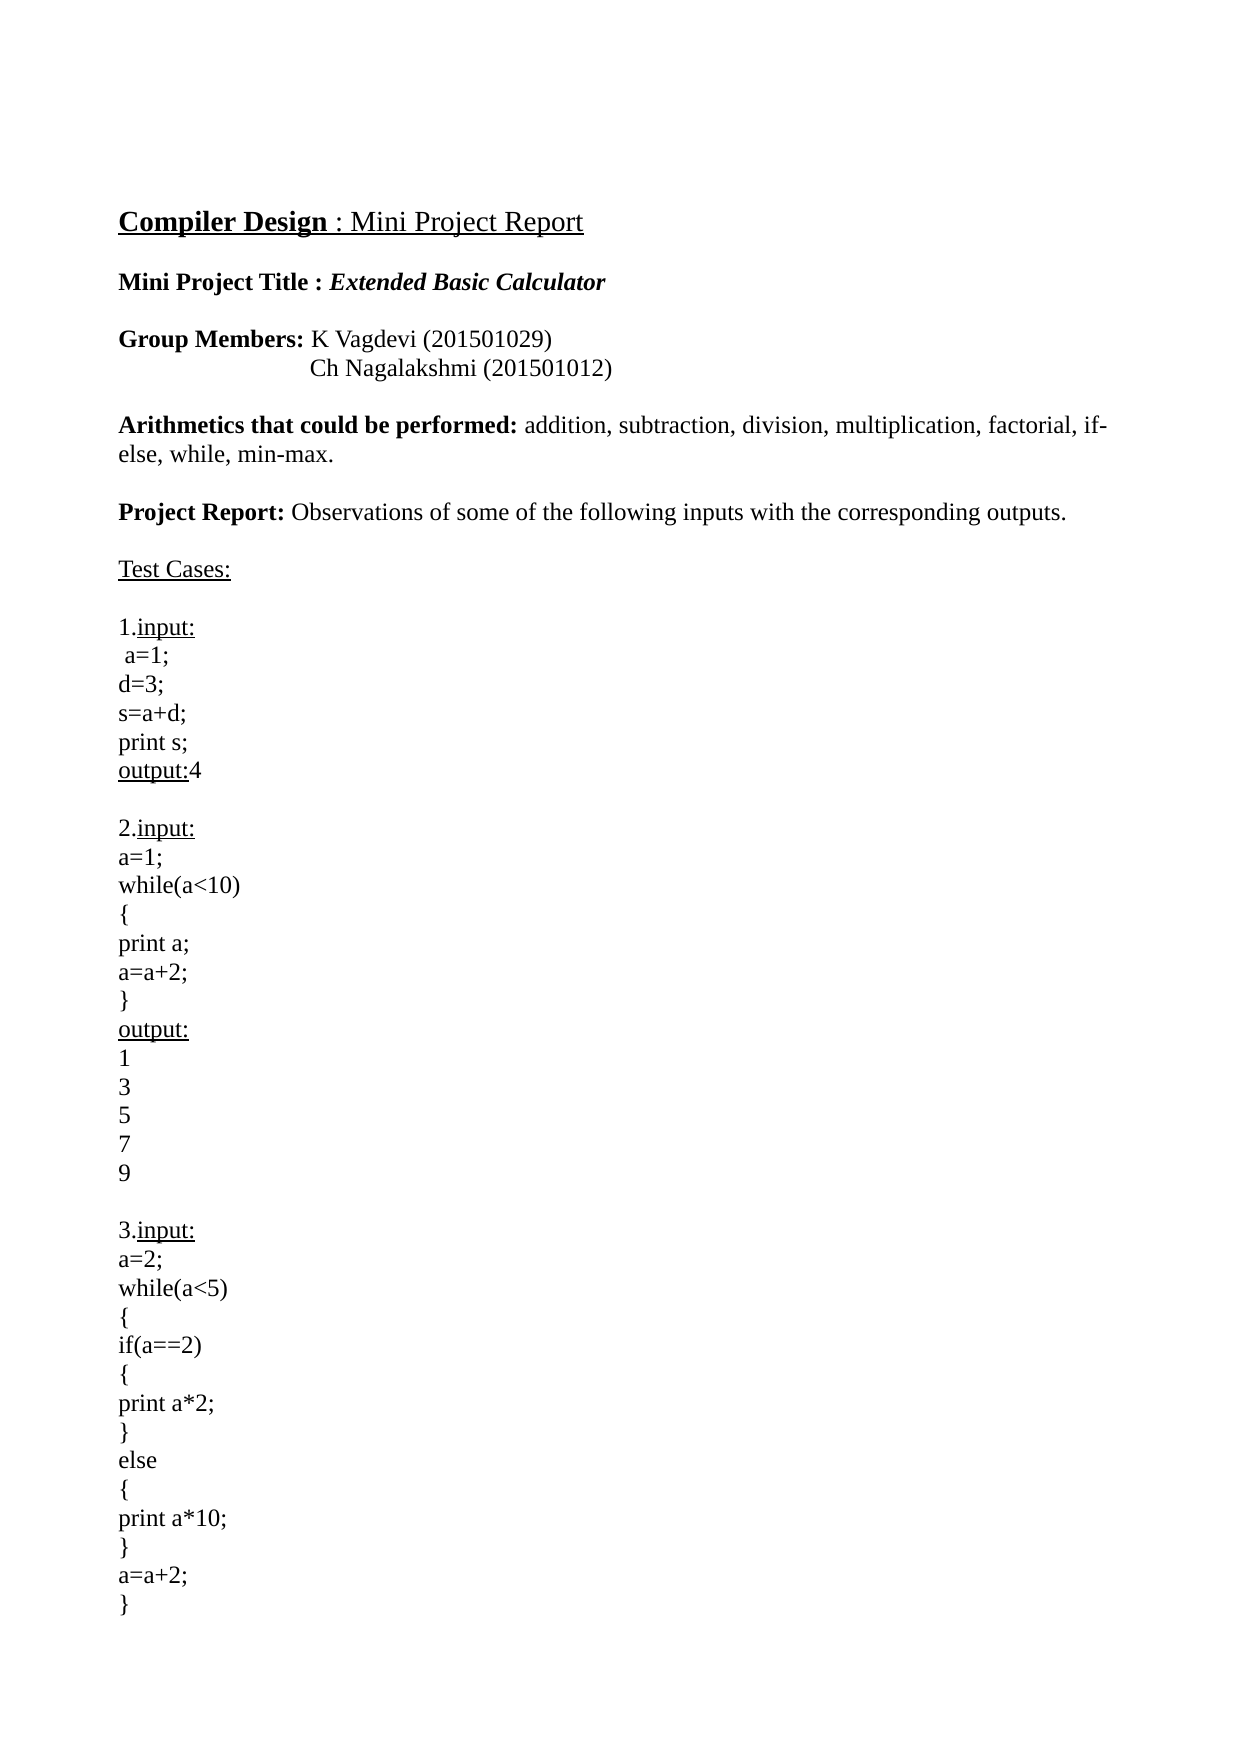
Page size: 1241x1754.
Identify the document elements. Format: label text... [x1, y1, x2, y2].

text s=a+d; [118, 698, 1122, 727]
text 1 [118, 1043, 1122, 1072]
text Ch Nagalakshmi (201501012) [118, 353, 1122, 382]
text output: [118, 1014, 1122, 1043]
text a=1; [118, 640, 1122, 669]
text 3 [118, 1072, 1122, 1100]
text { [118, 1474, 1122, 1503]
text a=2; [118, 1244, 1122, 1273]
text print a; [118, 928, 1122, 957]
text 7 [118, 1129, 1122, 1158]
text Compiler Design : Mini Project Report [118, 204, 1122, 238]
text d=3; [118, 669, 1122, 698]
text 2.input: [118, 813, 1122, 842]
text print s; [118, 727, 1122, 755]
text Project Report: Observations of some of the following inputs with the corresponding outputs. [118, 497, 1122, 525]
text print a*2; [118, 1388, 1122, 1417]
text 1.input: [118, 612, 1122, 640]
text print a*10; [118, 1503, 1122, 1532]
text Mini Project Title : Extended Basic Calculator [118, 267, 1122, 295]
text } [118, 1417, 1122, 1445]
text } [118, 1589, 1122, 1618]
text 3.input: [118, 1215, 1122, 1244]
text while(a<5) [118, 1273, 1122, 1302]
text a=1; [118, 842, 1122, 870]
text Arithmetics that could be performed: addition, subtraction, division, multiplication, factorial, if-else, while, min-max. [118, 410, 1122, 468]
text } [118, 1532, 1122, 1560]
text else [118, 1445, 1122, 1474]
text a=a+2; [118, 1560, 1122, 1589]
text Test Cases: [118, 554, 1122, 583]
text while(a<10) [118, 870, 1122, 899]
text 5 [118, 1100, 1122, 1129]
text 9 [118, 1158, 1122, 1187]
text { [118, 1302, 1122, 1330]
text output:4 [118, 755, 1122, 784]
text a=a+2; [118, 957, 1122, 985]
text if(a==2) [118, 1330, 1122, 1359]
text { [118, 899, 1122, 928]
text } [118, 985, 1122, 1014]
text { [118, 1359, 1122, 1388]
text Group Members: K Vagdevi (201501029) [118, 324, 1122, 353]
